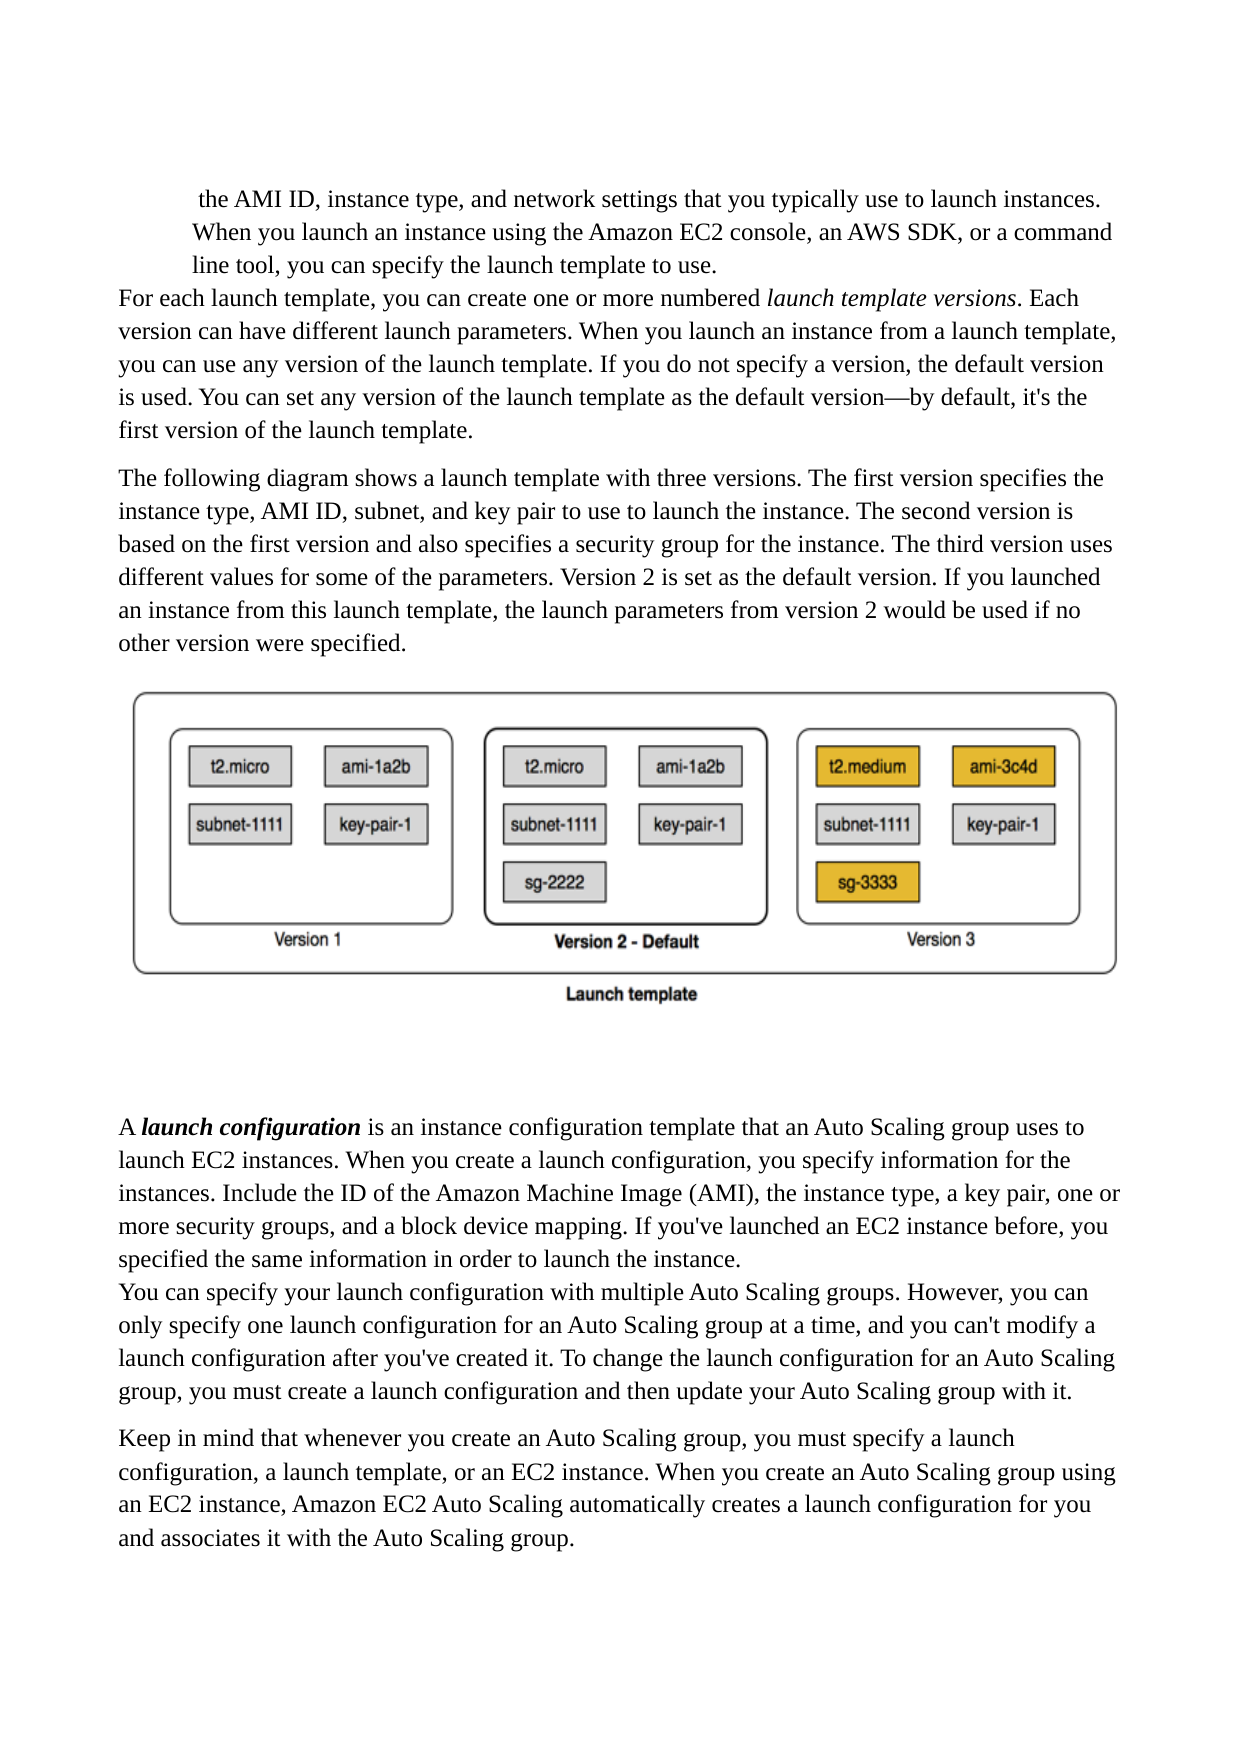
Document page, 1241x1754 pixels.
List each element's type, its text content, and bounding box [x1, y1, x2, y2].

text Keep in mind that whenever you create an Auto Scaling group, you must specify a launch configuration, a launch template, or an EC2 instance. When you create an Auto Scaling group using an EC2 instance, Amazon EC2 Auto Scaling automatically creates a launch configuration for you and associates it with the Auto Scaling group. [118, 1423, 1122, 1551]
text A launch configuration is an instance configuration template that an Auto Scaling group uses to launch EC2 instances. When you create a launch configuration, you specify information for the instances. Include the ID of the Amazon Machine Image (AMI), the instance type, a key pair, one or more security groups, and a block device mapping. If you've launched an EC2 instance before, you specified the same information in order to launch the instance. [118, 1112, 1122, 1273]
text The following diagram shows a launch template with three versions. The first version specifies the instance type, AMI ID, subnet, and key pair to use to launch the instance. The second version is based on the first version and also specifies a security group for the instance. The third version uses different values for some of the parameters. Version 2 is set as the default version. If you launched an instance from this launch template, the launch parameters from version 2 would be used if no other version were specified. [118, 463, 1122, 657]
text You can specify your launch configuration with multiple Auto Scaling groups. However, you can only specify one launch configuration for an Auto Scaling group at a time, and you can't modify a launch configuration after you've created it. To change the launch configuration for an Auto Scaling group, you must create a launch configuration and then update your Auto Scaling group with it. [118, 1277, 1122, 1405]
text For each launch template, you can create one or more numbered launch template versions. Each version can have different launch parameters. When you launch an instance from a launch template, you can use any version of the launch template. If you do not specify a version, the default version is used. You can set any version of the launch template as the default version—by default, it's the first version of the launch template. [118, 283, 1122, 444]
picture [118, 675, 1139, 1009]
list the AMI ID, instance type, and network settings that you typically use to launch instances. When you launch an instance using the Amazon EC2 console, an AWS SDK, or a command line tool, you can specify the launch template to use. [162, 184, 1122, 279]
